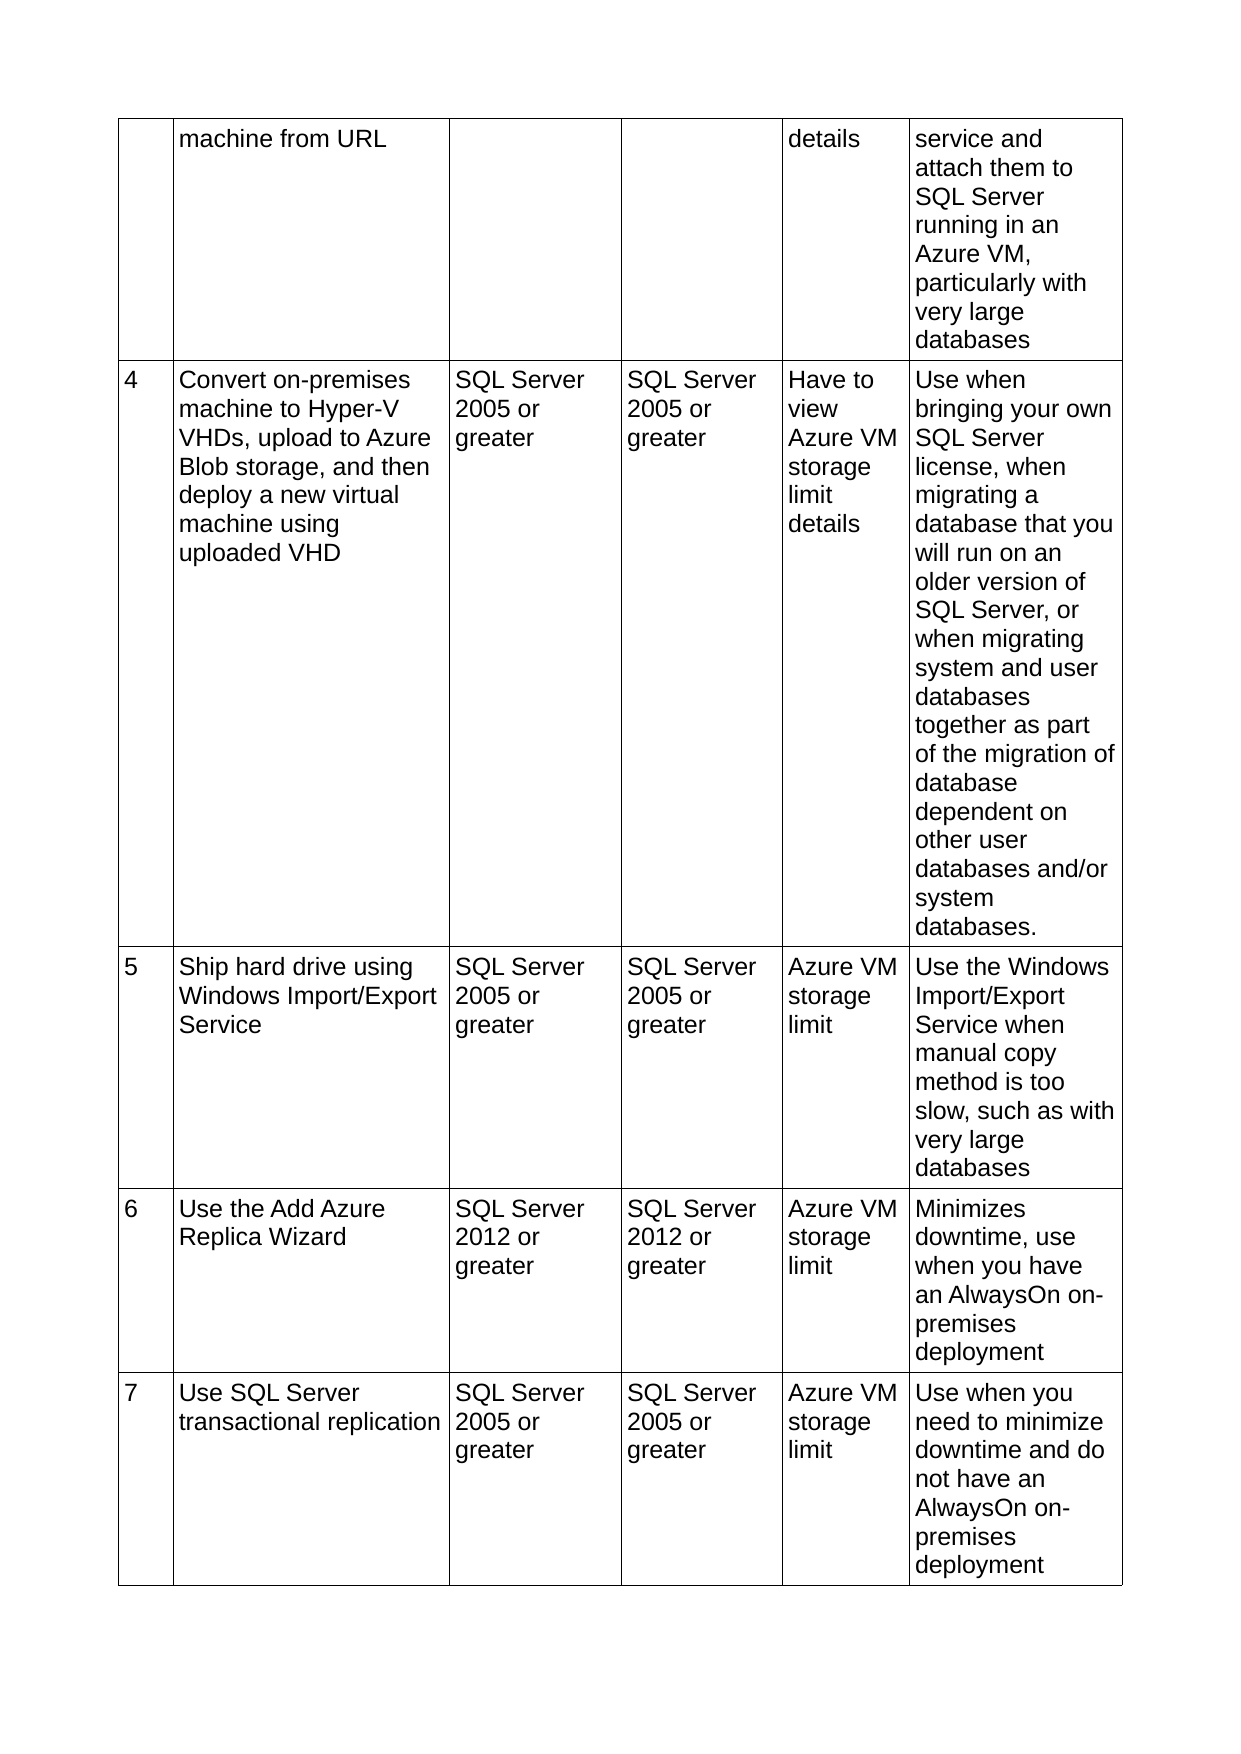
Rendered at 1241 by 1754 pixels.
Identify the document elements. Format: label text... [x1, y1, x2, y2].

table_cell SQL Server 2005 or greater [450, 947, 621, 1188]
table_cell details [783, 119, 909, 360]
table_cell Use the Add Azure Replica Wizard [174, 1189, 449, 1372]
table_cell SQL Server 2005 or greater [622, 947, 782, 1188]
table_cell machine from URL [174, 119, 449, 360]
table_cell Have to view Azure VM storage limit details [783, 361, 909, 946]
table_cell SQL Server 2005 or greater [450, 361, 621, 946]
table_cell Use when bringing your own SQL Server license, when migrating a database that you will run on an older version of SQL Server, or when migrating system and user databases together as part of the migration of database dependent on other user databases and/or system databases. [910, 361, 1122, 946]
table_cell [622, 119, 782, 360]
table_cell [450, 119, 621, 360]
table_cell Azure VM storage limit [783, 947, 909, 1188]
table_cell SQL Server 2012 or greater [622, 1189, 782, 1372]
table_cell Azure VM storage limit [783, 1373, 909, 1585]
table_cell [119, 119, 173, 360]
table_cell 6 [119, 1189, 173, 1372]
table_cell Use SQL Server transactional replication [174, 1373, 449, 1585]
table_cell 7 [119, 1373, 173, 1585]
table_cell service and attach them to SQL Server running in an Azure VM, particularly with very large databases [910, 119, 1122, 360]
table_cell Convert on-premises machine to Hyper-V VHDs, upload to Azure Blob storage, and then deploy a new virtual machine using uploaded VHD [174, 361, 449, 946]
table_cell Azure VM storage limit [783, 1189, 909, 1372]
table_cell SQL Server 2012 or greater [450, 1189, 621, 1372]
table_cell 5 [119, 947, 173, 1188]
table_cell Ship hard drive using Windows Import/Export Service [174, 947, 449, 1188]
table_cell Minimizes downtime, use when you have an AlwaysOn on-premises deployment [910, 1189, 1122, 1372]
table_cell SQL Server 2005 or greater [450, 1373, 621, 1585]
table_cell SQL Server 2005 or greater [622, 1373, 782, 1585]
table_cell 4 [119, 361, 173, 946]
table_cell Use the Windows Import/Export Service when manual copy method is too slow, such as with very large databases [910, 947, 1122, 1188]
table_cell Use when you need to minimize downtime and do not have an AlwaysOn on-premises deployment [910, 1373, 1122, 1585]
table_cell SQL Server 2005 or greater [622, 361, 782, 946]
